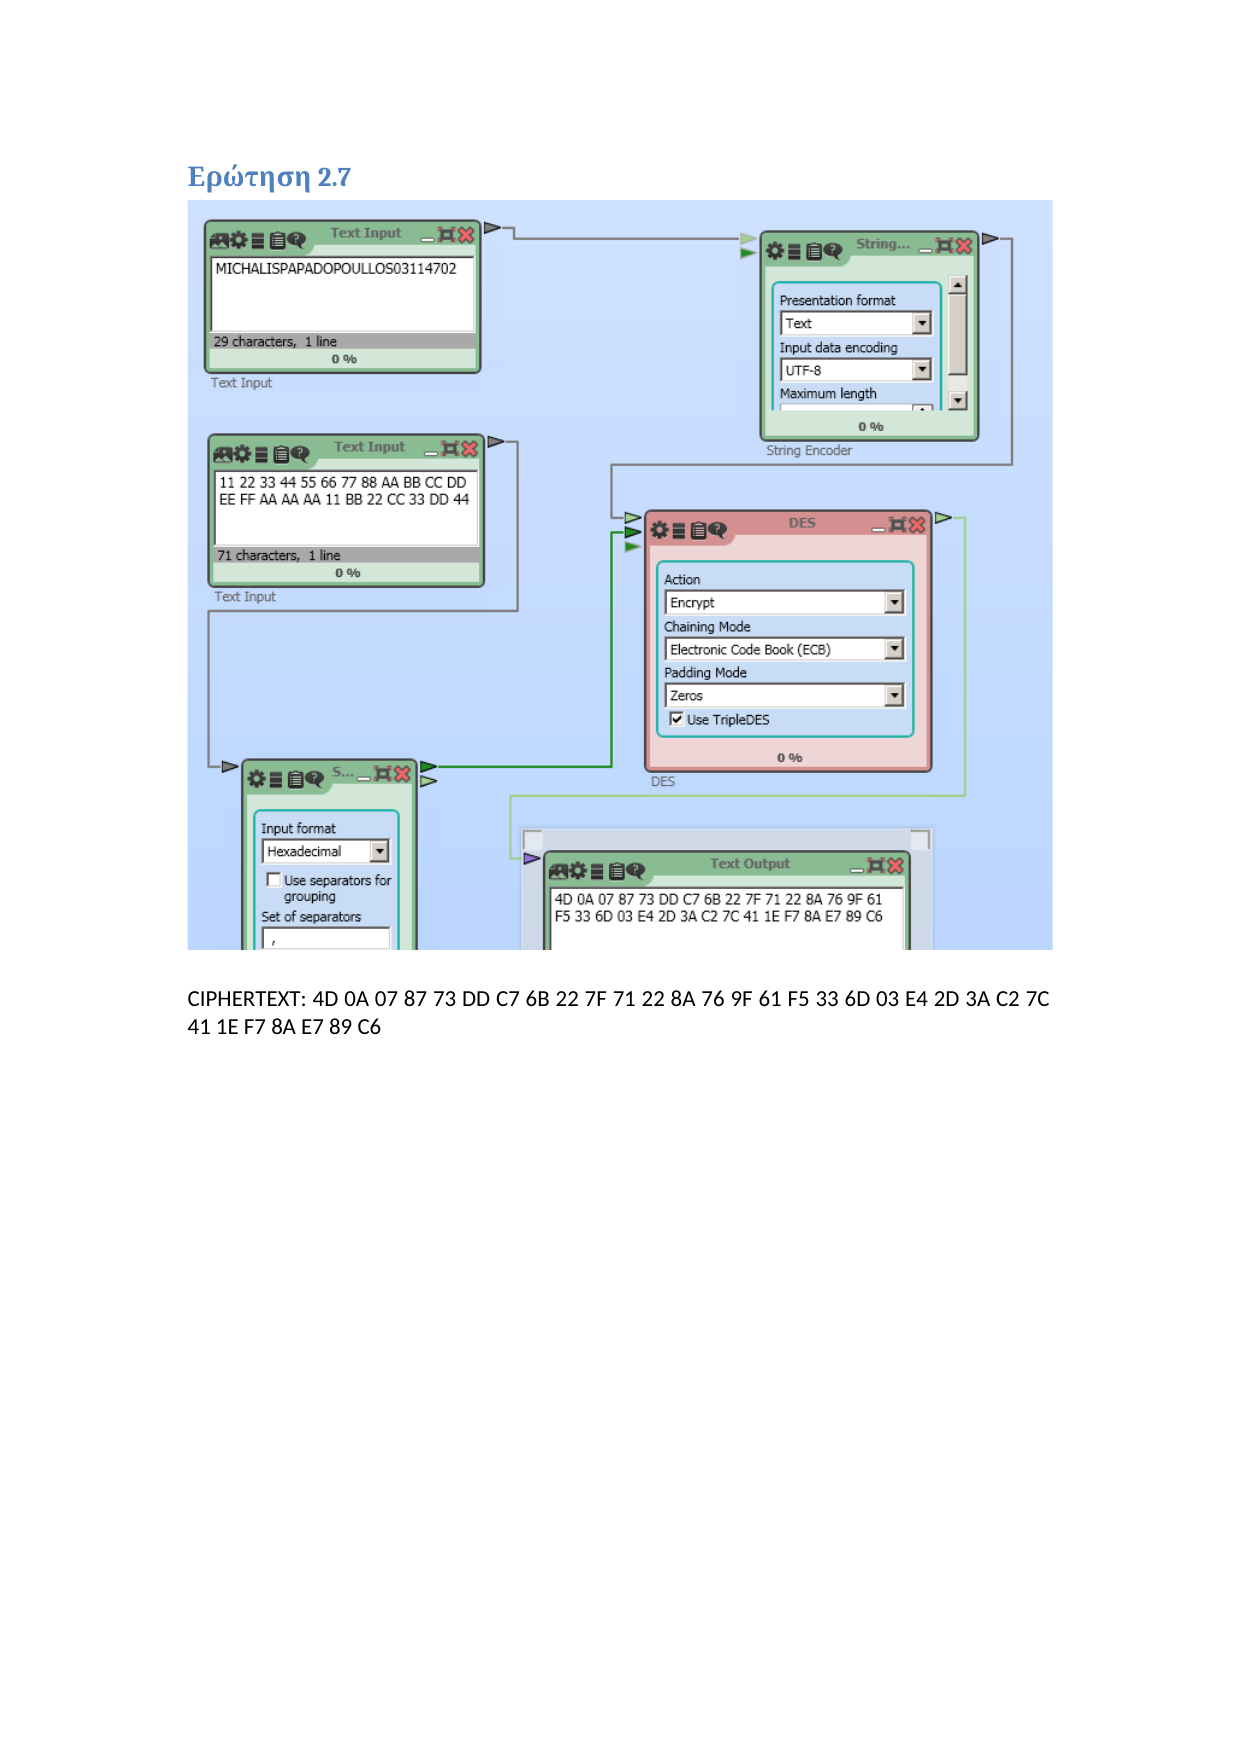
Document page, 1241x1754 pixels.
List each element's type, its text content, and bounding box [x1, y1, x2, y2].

text CIPHERTEXT: 4D 0A 07 87 73 DD C7 6B 22 7F 71 22 8A 76 9F 61 F5 33 6D 03 E4 2D 3A C2 7C 41 1E F7 8A E7 89 C6 [187, 984, 1053, 1040]
subtitle Ερώτηση 2.7 [187, 162, 1053, 194]
